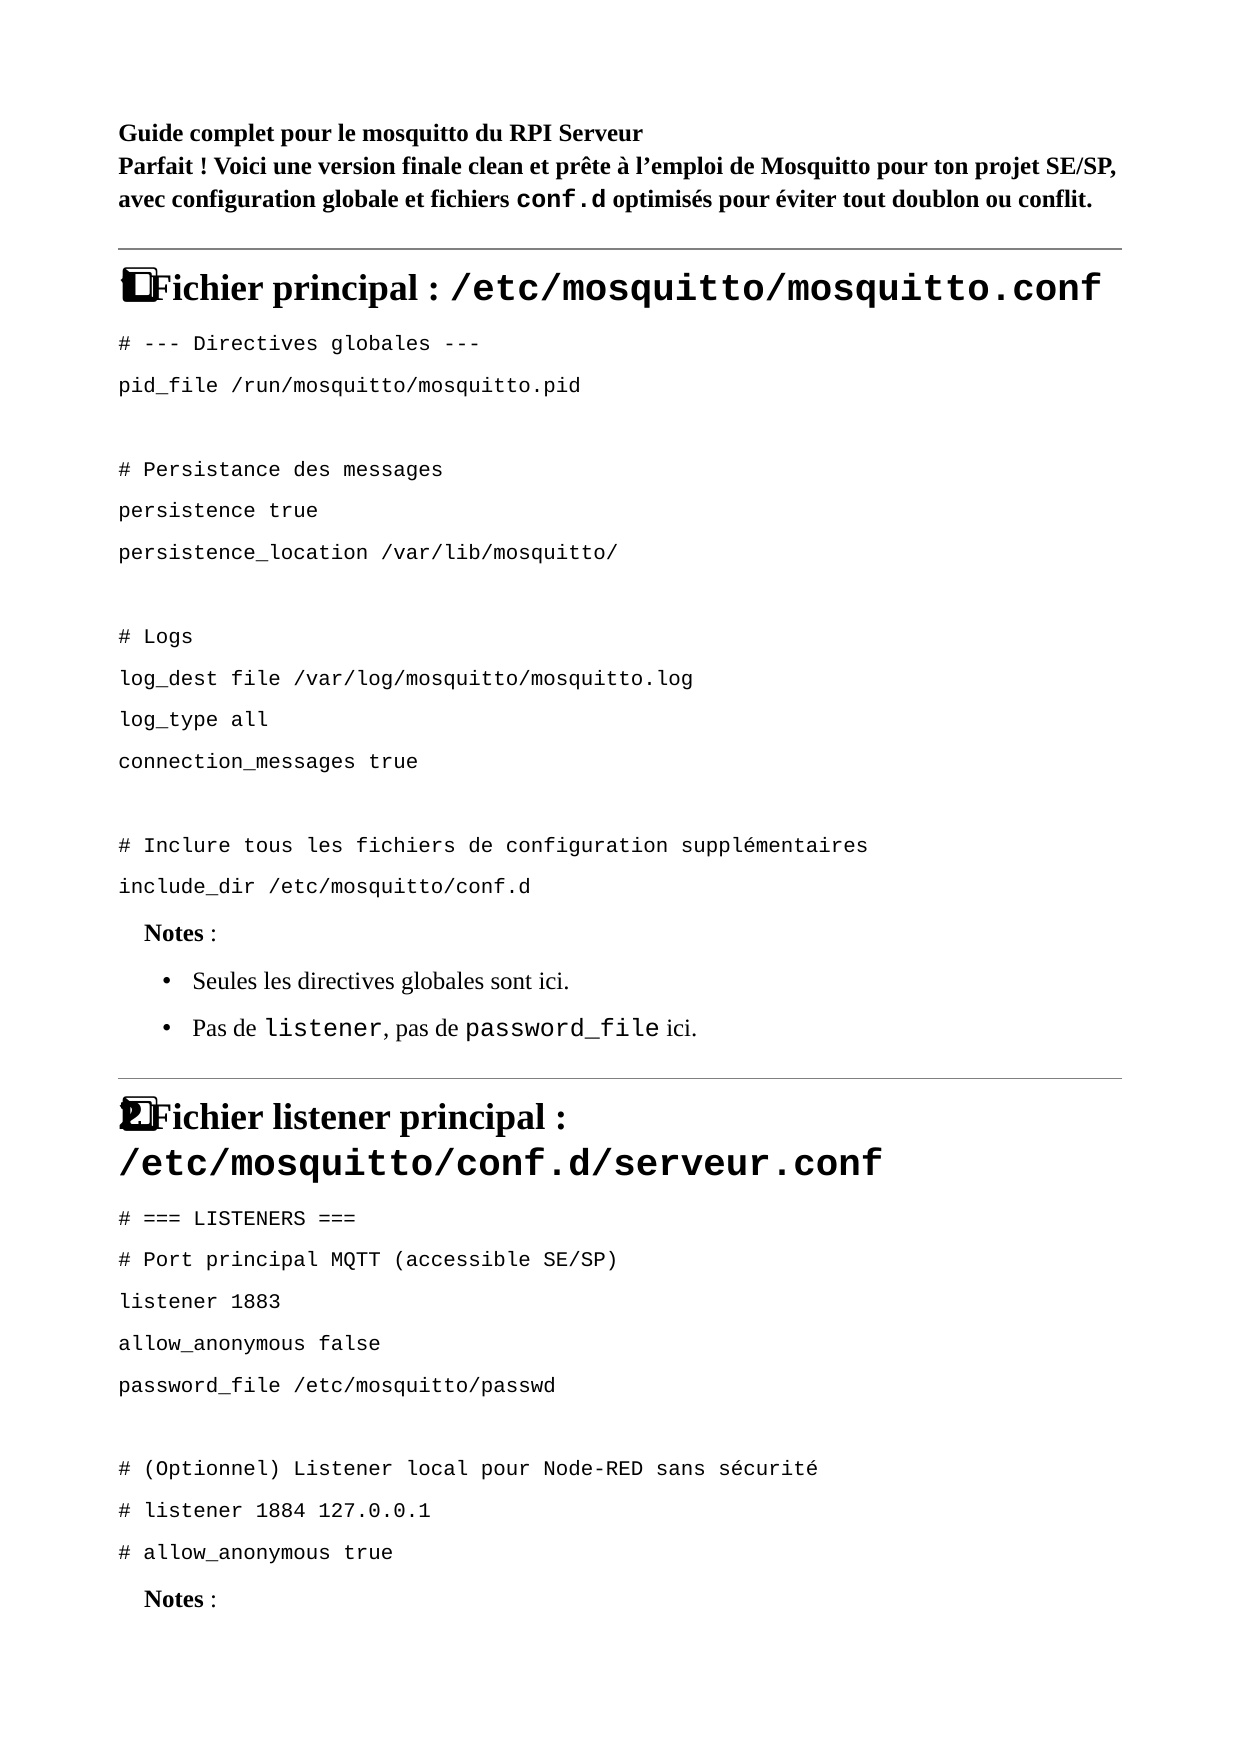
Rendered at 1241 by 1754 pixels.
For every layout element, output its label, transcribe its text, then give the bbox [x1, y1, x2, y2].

text # === LISTENERS === [118, 1208, 1122, 1231]
text Guide complet pour le mosquitto du RPI Serveur Parfait ! Voici une version finale clean et prête à l’emploi de Mosquitto pour ton projet SE/SP, avec configuration globale et fichiers conf.d optimisés pour éviter tout doublon ou conflit. [118, 118, 1122, 215]
text password_file /etc/mosquitto/passwd [118, 1375, 1122, 1398]
list Pas de listener, pas de password_file ici. [162, 1013, 1122, 1044]
text persistence true [118, 500, 1122, 524]
text pid_file /run/mosquitto/mosquitto.pid [118, 375, 1122, 399]
text # Port principal MQTT (accessible SE/SP) [118, 1249, 1122, 1273]
text include_dir /etc/mosquitto/conf.d [118, 876, 1122, 900]
text listener 1883 [118, 1291, 1122, 1315]
text # Inclure tous les fichiers de configuration supplémentaires [118, 834, 1122, 858]
text # listener 1884 127.0.0.1 [118, 1500, 1122, 1524]
text log_type all [118, 709, 1122, 733]
text ✅ Notes : [118, 918, 1122, 947]
text # Persistance des messages [118, 459, 1122, 482]
subtitle 1️⃣ Fichier principal : /etc/mosquitto/mosquitto.conf [118, 266, 1122, 312]
subtitle 2️⃣ Fichier listener principal : /etc/mosquitto/conf.d/serveur.conf [118, 1095, 1122, 1187]
text log_dest file /var/log/mosquitto/mosquitto.log [118, 667, 1122, 691]
text connection_messages true [118, 751, 1122, 775]
text # Logs [118, 626, 1122, 649]
text allow_anonymous false [118, 1333, 1122, 1357]
text ✅ Notes : [118, 1584, 1122, 1612]
text # allow_anonymous true [118, 1542, 1122, 1566]
list Seules les directives globales sont ici. [162, 966, 1122, 994]
text persistence_location /var/lib/mosquitto/ [118, 542, 1122, 566]
text # --- Directives globales --- [118, 333, 1122, 357]
text # (Optionnel) Listener local pour Node-RED sans sécurité [118, 1458, 1122, 1482]
